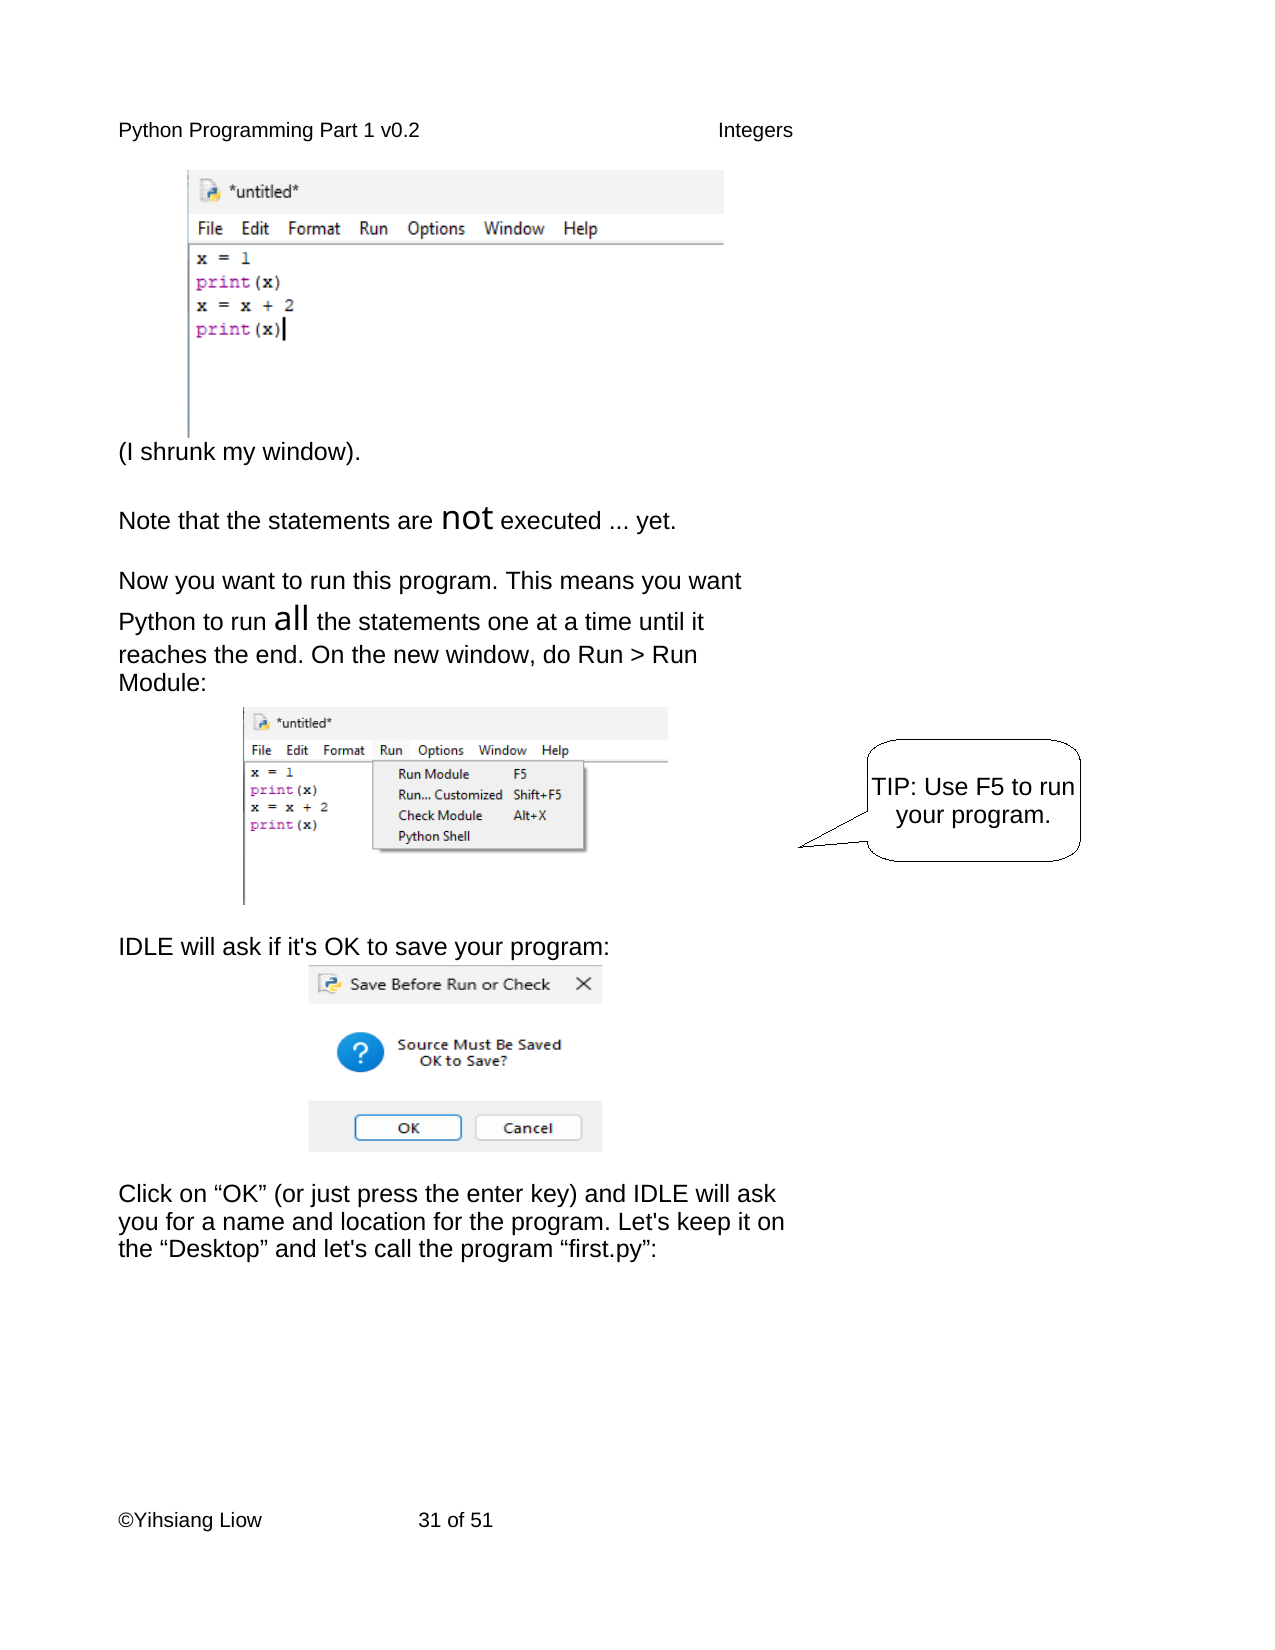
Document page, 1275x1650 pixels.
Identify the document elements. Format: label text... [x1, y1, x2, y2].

text Note that the statements are not executed ... yet. [118, 494, 793, 539]
text IDLE will ask if it's OK to save your program: [118, 933, 793, 961]
text (I shrunk my window). [118, 171, 793, 466]
picture [308, 965, 603, 1152]
text Click on “OK” (or just press the enter key) and IDLE will ask you for a name and location for the program. Let's keep it on the “Desktop” and let's call the program “first.py”: [118, 1179, 793, 1263]
text Now you want to run this program. This means you want Python to run all the statements one at a time until it reaches the end. On the new window, do Run > Run Module: [118, 567, 793, 696]
picture [187, 170, 724, 438]
picture [243, 707, 669, 905]
